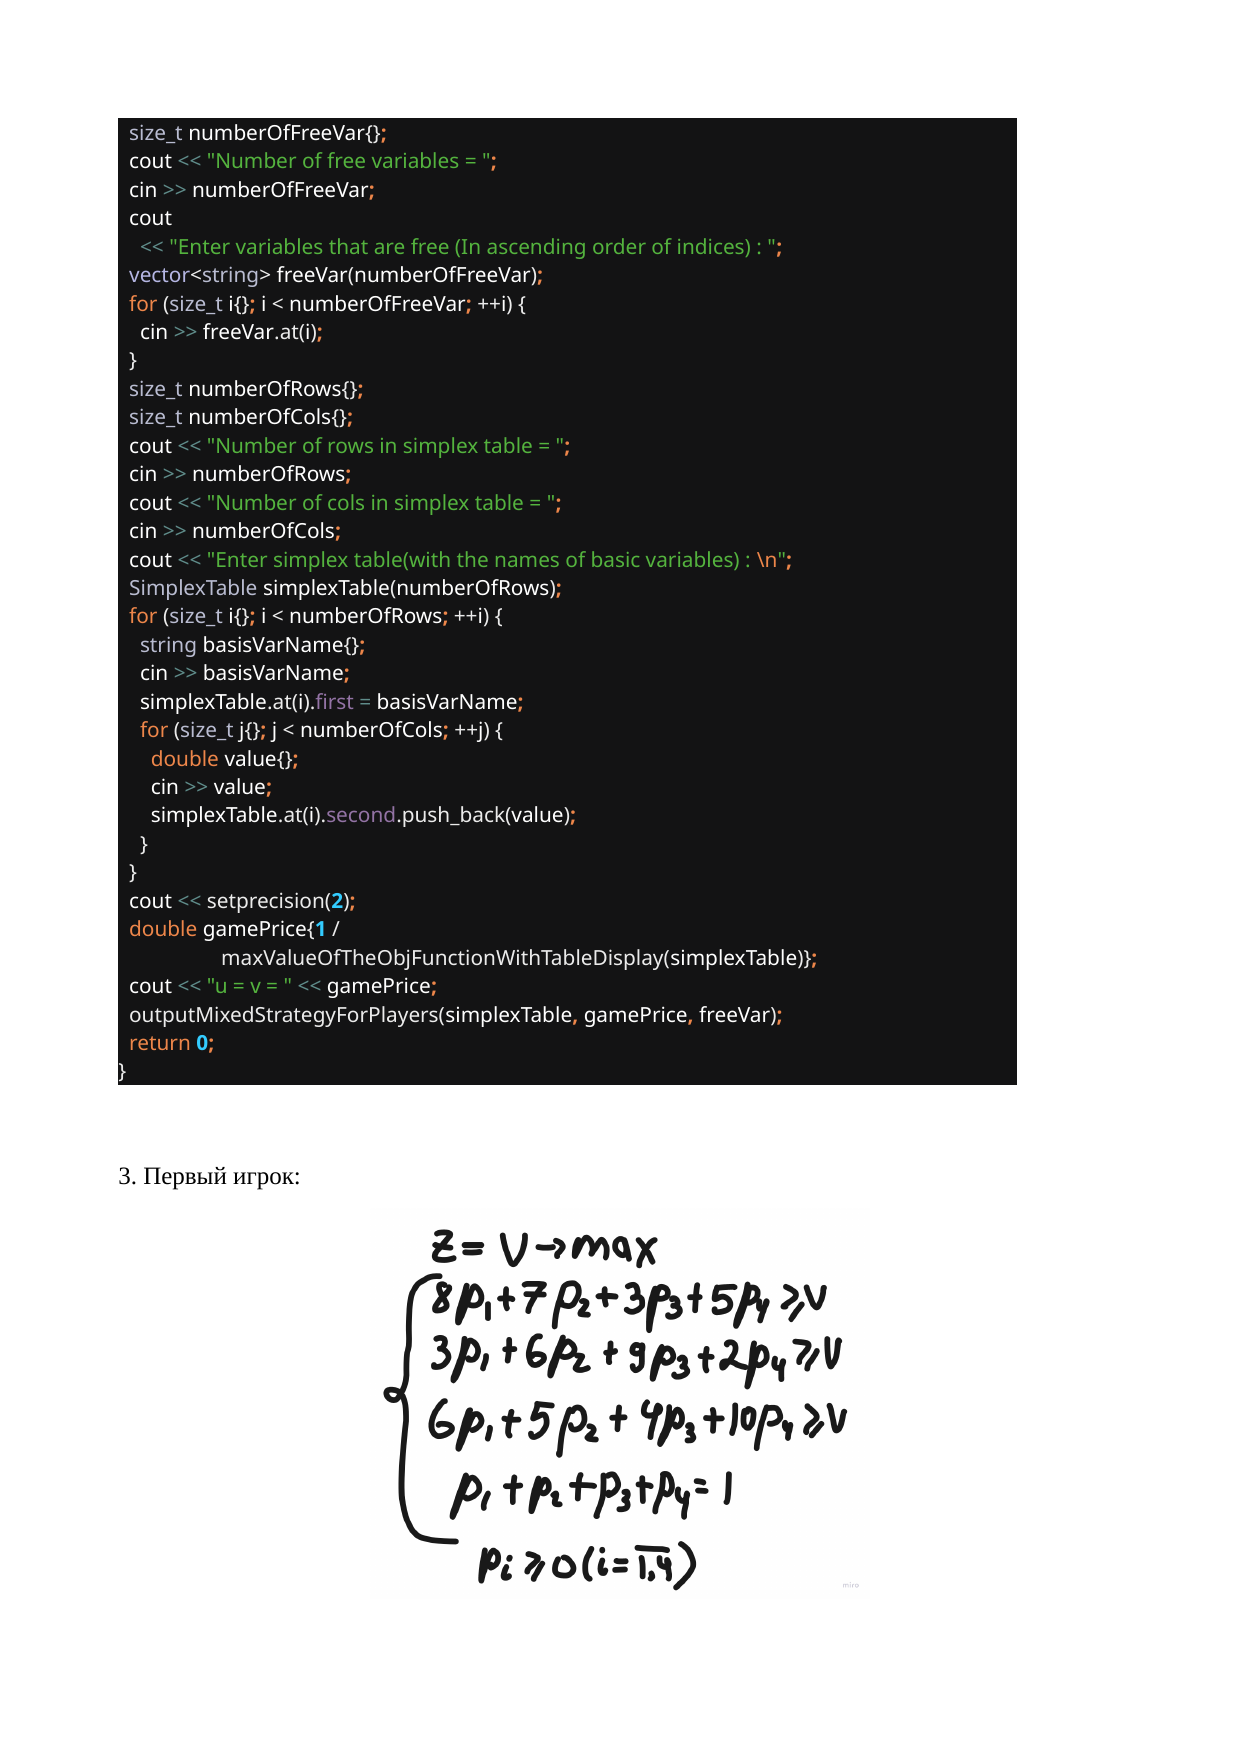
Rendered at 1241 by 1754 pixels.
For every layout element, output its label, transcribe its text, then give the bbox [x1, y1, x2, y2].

text 3. Первый игрок: [118, 1161, 1017, 1190]
text size_t numberOfFreeVar{}; cout << "Number of free variables = "; cin >> numberOfFreeVar; cout << "Enter variables that are free (In ascending order of indices) : "; vector<string> freeVar(numberOfFreeVar); for (size_t i{}; i < numberOfFreeVar; ++i) { cin >> freeVar.at(i); } size_t numberOfRows{}; size_t numberOfCols{}; cout << "Number of rows in simplex table = "; cin >> numberOfRows; cout << "Number of cols in simplex table = "; cin >> numberOfCols; cout << "Enter simplex table(with the names of basic variables) : \n"; SimplexTable simplexTable(numberOfRows); for (size_t i{}; i < numberOfRows; ++i) { string basisVarName{}; cin >> basisVarName; simplexTable.at(i).first = basisVarName; for (size_t j{}; j < numberOfCols; ++j) { double value{}; cin >> value; simplexTable.at(i).second.push_back(value); } } cout << setprecision(2); double gamePrice{1 / maxValueOfTheObjFunctionWithTableDisplay(simplexTable)}; cout << "u = v = " << gamePrice; outputMixedStrategyForPlayers(simplexTable, gamePrice, freeVar); return 0; } [118, 118, 1017, 1085]
picture [370, 1208, 870, 1599]
